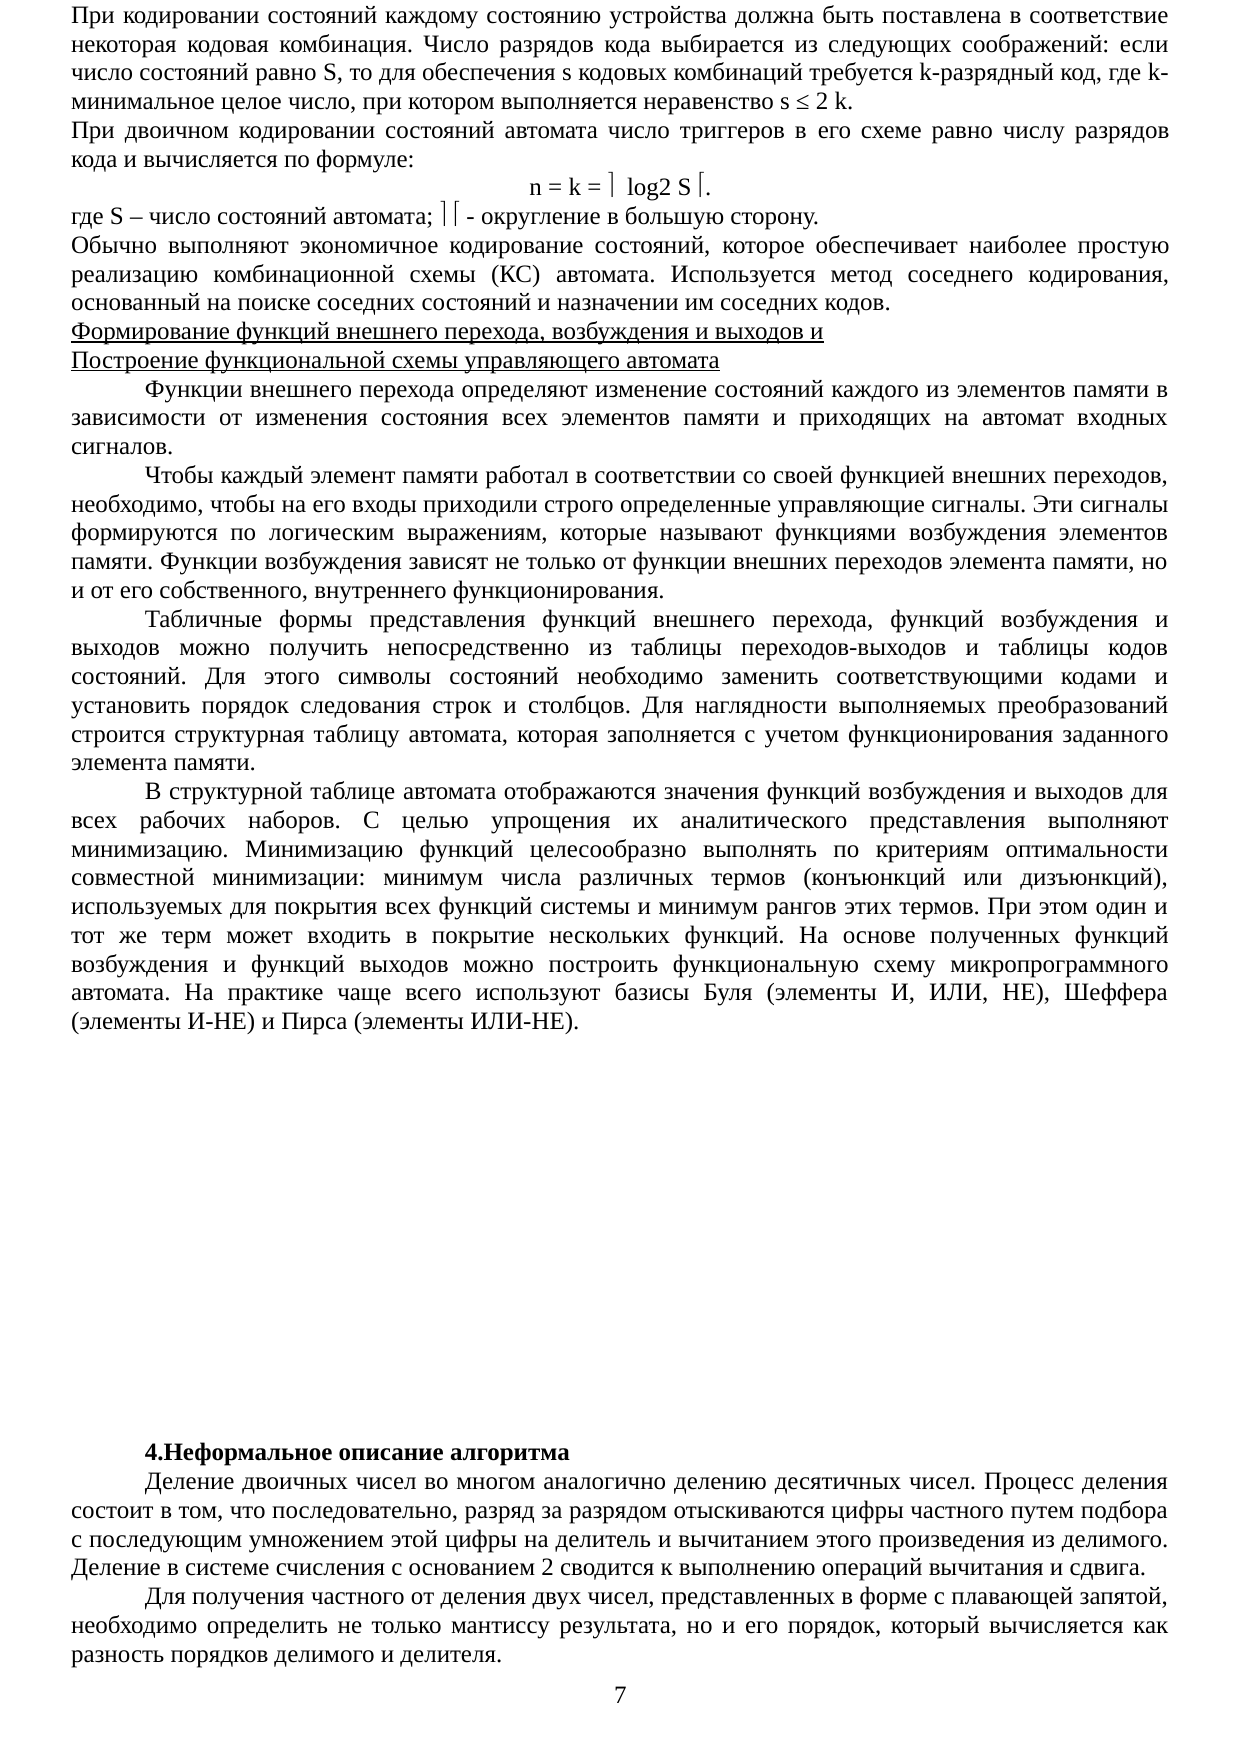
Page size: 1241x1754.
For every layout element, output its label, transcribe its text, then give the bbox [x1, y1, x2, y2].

text Для получения частного от деления двух чисел, представленных в форме с плавающей запятой, необходимо определить не только мантиссу результата, но и его порядок, который вычисляется как разность порядков делимого и делителя. [71, 1581, 1169, 1667]
text 4.Неформальное описание алгоритма [71, 1437, 1169, 1466]
text Табличные формы представления функций внешнего перехода, функций возбуждения и выходов можно получить непосредственно из таблицы переходов-выходов и таблицы кодов состояний. Для этого символы состояний необходимо заменить соответствующими кодами и установить порядок следования строк и столбцов. Для наглядности выполняемых преобразований строится структурная таблицу автомата, которая заполняется с учетом функционирования заданного элемента памяти. [71, 604, 1169, 776]
text При кодировании состояний каждому состоянию устройства должна быть поставлена в соответствие некоторая кодовая комбинация. Число разрядов кода выбирается из следующих соображений: если число состояний равно S, то для обеспечения s кодовых комбинаций требуется k-разрядный код, где k-минимальное целое число, при котором выполняется неравенство s ≤ 2 k. [71, 0, 1169, 115]
text При двоичном кодировании состояний автомата число триггеров в его схеме равно числу разрядов кода и вычисляется по формуле: [71, 115, 1169, 172]
text Обычно выполняют экономичное кодирование состояний, которое обеспечивает наиболее простую реализацию комбинационной схемы (КС) автомата. Используется метод соседнего кодирования, основанный на поиске соседних состояний и назначении им соседних кодов. [71, 230, 1169, 316]
text n = k =  log2 S . [71, 172, 1169, 201]
text Построение функциональной схемы управляющего автомата [71, 345, 1169, 374]
text В структурной таблице автомата отображаются значения функций возбуждения и выходов для всех рабочих наборов. С целью упрощения их аналитического представления выполняют минимизацию. Минимизацию функций целесообразно выполнять по критериям оптимальности совместной минимизации: минимум числа различных термов (конъюнкций или дизъюнкций), используемых для покрытия всех функций системы и минимум рангов этих термов. При этом один и тот же терм может входить в покрытие нескольких функций. На основе полученных функций возбуждения и функций выходов можно построить функциональную схему микропрограммного автомата. На практике чаще всего используют базисы Буля (элементы И, ИЛИ, НЕ), Шеффера (элементы И-НЕ) и Пирса (элементы ИЛИ-НЕ). [71, 776, 1169, 1035]
text где S – число состояний автомата;   - округление в большую сторону. [71, 201, 1169, 230]
text Деление двоичных чисел во многом аналогично делению десятичных чисел. Процесс деления состоит в том, что последовательно, разряд за разрядом отыскиваются цифры частного путем подбора с последующим умножением этой цифры на делитель и вычитанием этого произведения из делимого. Деление в системе счисления с основанием 2 сводится к выполнению операций вычитания и сдвига. [71, 1466, 1169, 1581]
text Формирование функций внешнего перехода, возбуждения и выходов и [71, 316, 1169, 345]
text Функции внешнего перехода определяют изменение состояний каждого из элементов памяти в зависимости от изменения состояния всех элементов памяти и приходящих на автомат входных сигналов. [71, 374, 1169, 460]
text Чтобы каждый элемент памяти работал в соответствии со своей функцией внешних переходов, необходимо, чтобы на его входы приходили строго определенные управляющие сигналы. Эти сигналы формируются по логическим выражениям, которые называют функциями возбуждения элементов памяти. Функции возбуждения зависят не только от функции внешних переходов элемента памяти, но и от его собственного, внутреннего функционирования. [71, 460, 1169, 604]
